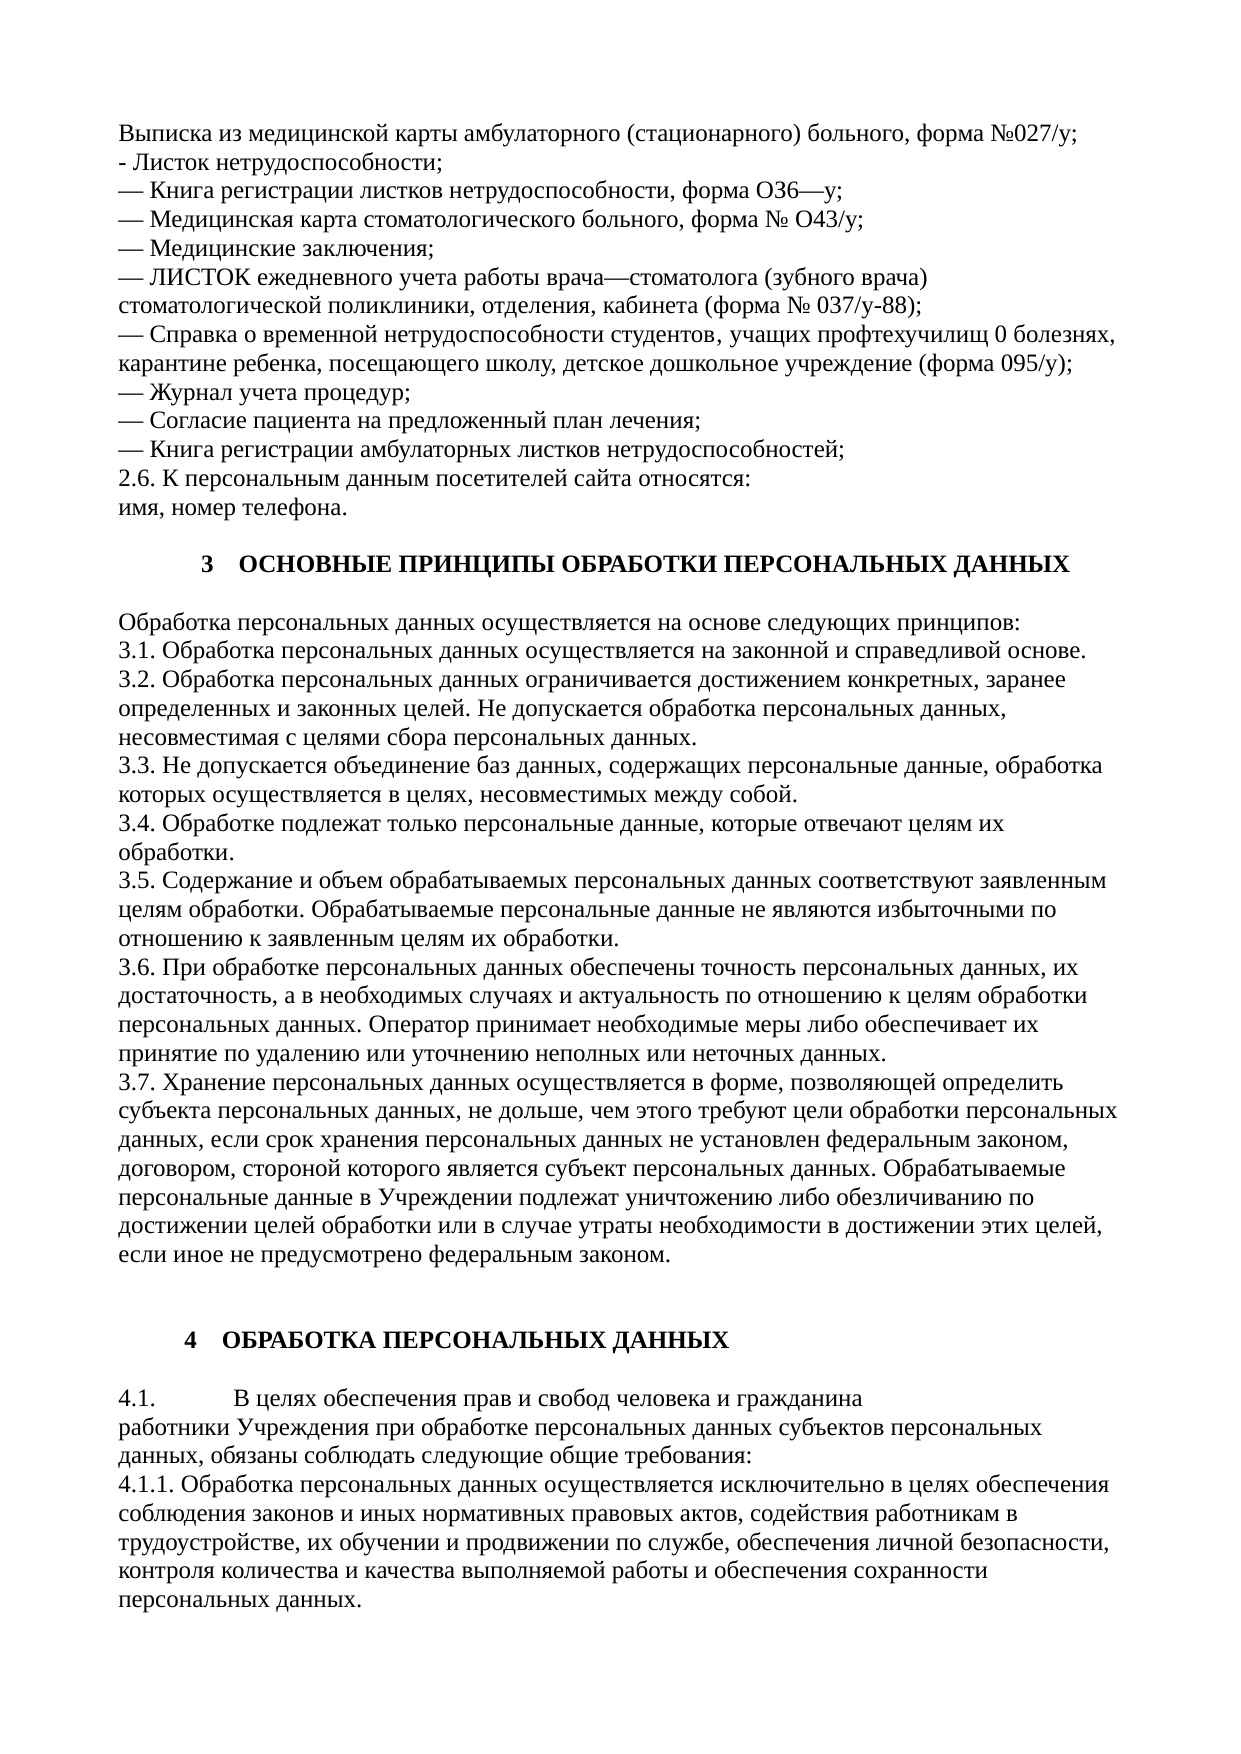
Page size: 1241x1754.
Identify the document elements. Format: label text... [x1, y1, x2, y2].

subtitle 3.5. Содержание и объем обрабатываемых персональных данных соответствуют заявленным целям обработки. Обрабатываемые персональные данные не являются избыточными по отношению к заявленным целям их обработки. [118, 866, 1122, 952]
text — ЛИСТОК ежедневного учета работы врача—стоматолога (зубного врача) стоматологической поликлиники, отделения, кабинета (форма № 037/у-88); [118, 262, 1122, 319]
text — Журнал учета процедур; [118, 377, 1122, 406]
subtitle 3.2. Обработка персональных данных ограничивается достижением конкретных, заранее определенных и законных целей. Не допускается обработка персональных данных, несовместимая с целями сбора персональных данных. [118, 664, 1122, 751]
subtitle ОСНОВНЫЕ ПРИНЦИПЫ ОБРАБОТКИ ПЕРСОНАЛЬНЫХ ДАННЫХ [156, 549, 1122, 578]
text — Медицинская карта стоматологического больного, форма № О43/у; [118, 204, 1122, 233]
subtitle 3.7. Хранение персональных данных осуществляется в форме, позволяющей определить субъекта персональных данных, не дольше, чем этого требуют цели обработки персональных данных, если срок хранения персональных данных не установлен федеральным законом, договором, стороной которого является субъект персональных данных. Обрабатываемые персональные данные в Учреждении подлежат уничтожению либо обезличиванию по достижении целей обработки или в случае утраты необходимости в достижении этих целей, если иное не предусмотрено федеральным законом. [118, 1067, 1122, 1268]
text 4.1.1. Обработка персональных данных осуществляется исключительно в целях обеспечения соблюдения законов и иных нормативных правовых актов, содействия работникам в трудоустройстве, их обучении и продвижении по службе, обеспечения личной безопасности, контроля количества и качества выполняемой работы и обеспечения сохранности персональных данных. [118, 1469, 1122, 1613]
text 4.1. В целях обеспечения прав и свобод человека и гражданина работники Учреждения при обработке персональных данных субъектов персональных данных, обязаны соблюдать следующие общие требования: [118, 1383, 1122, 1469]
subtitle 3.1. Обработка персональных данных осуществляется на законной и справедливой основе. [118, 636, 1122, 664]
subtitle 3.6. При обработке персональных данных обеспечены точность персональных данных, их достаточность, а в необходимых случаях и актуальность по отношению к целям обработки персональных данных. Оператор принимает необходимые меры либо обеспечивает их принятие по удалению или уточнению неполных или неточных данных. [118, 952, 1122, 1067]
text — Книга регистрации листков нетрудоспособности, форма ОЗ6—у; [118, 176, 1122, 204]
text — Справка о временной нетрудоспособности студентов‚ учащих профтехучилищ 0 болезнях, карантине ребенка, посещающего школу, детское дошкольное учреждение (форма 095/у); [118, 319, 1122, 377]
text — Медицинские заключения; [118, 233, 1122, 262]
text — Согласие пациента на предложенный план лечения; [118, 406, 1122, 434]
text 2.6. К персональным данным посетителей сайта относятся: [118, 463, 1122, 492]
text — Книга регистрации амбулаторных листков нетрудоспособностей; [118, 434, 1122, 463]
subtitle ОБРАБОТКА ПЕРСОНАЛЬНЫХ ДАННЫХ [184, 1326, 1122, 1354]
subtitle 3.4. Обработке подлежат только персональные данные, которые отвечают целям их обработки. [118, 808, 1122, 866]
text Обработка персональных данных осуществляется на основе следующих принципов: [118, 607, 1122, 636]
subtitle 3.3. Не допускается объединение баз данных, содержащих персональные данные, обработка которых осуществляется в целях, несовместимых между собой. [118, 751, 1122, 808]
text имя, номер телефона. [118, 492, 1122, 521]
text Выписка из медицинской карты амбулаторного (стационарного) больного, форма №027/у; [118, 118, 1122, 147]
text - Листок нетрудоспособности; [118, 147, 1122, 176]
